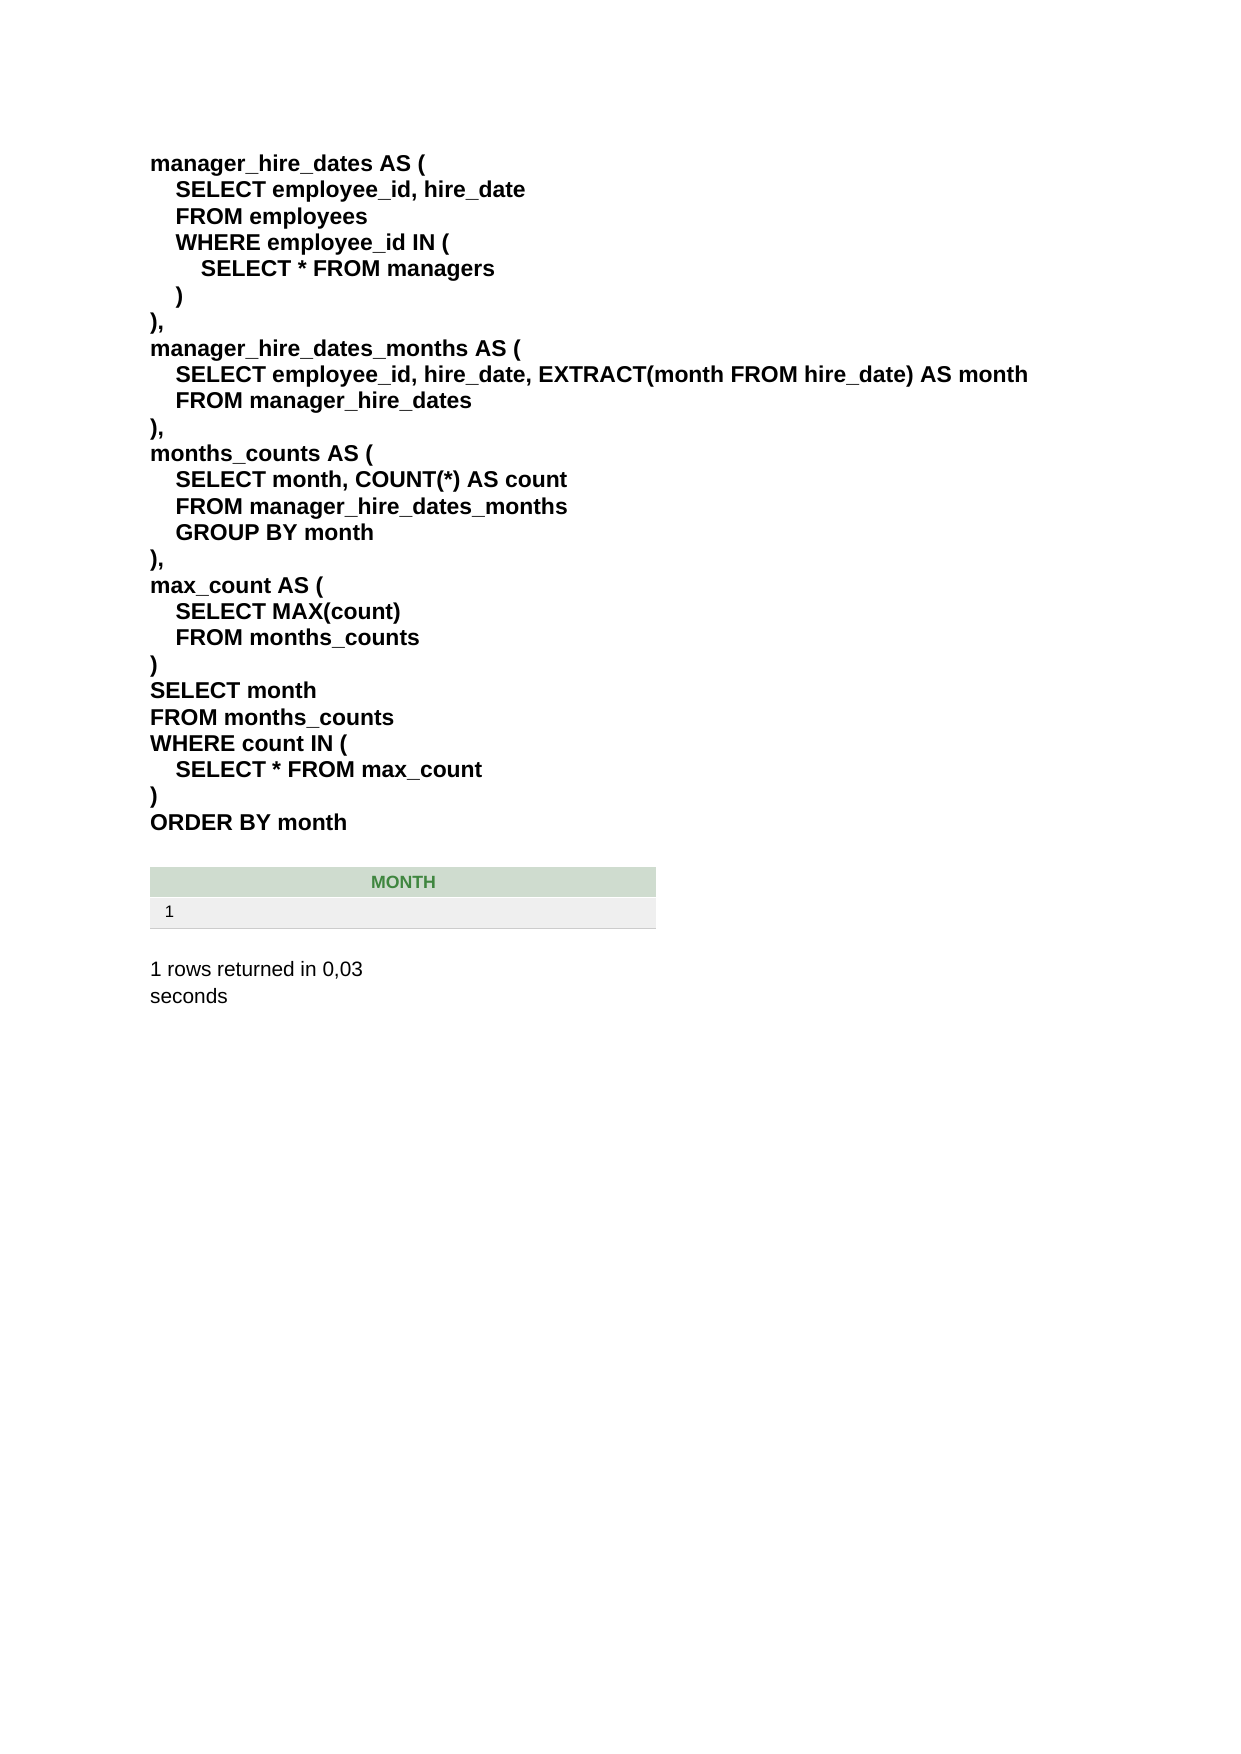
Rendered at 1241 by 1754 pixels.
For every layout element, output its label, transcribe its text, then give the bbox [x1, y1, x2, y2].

text FROM months_counts [150, 703, 1090, 730]
text SELECT month [150, 677, 1090, 703]
text ), [150, 413, 1090, 440]
text max_count AS ( [150, 572, 1090, 598]
table_cell 1 [150, 898, 656, 928]
text ) [150, 282, 1090, 308]
text ORDER BY month [150, 809, 1090, 835]
text ) [150, 782, 1090, 809]
text manager_hire_dates AS ( [150, 150, 1090, 176]
text ), [150, 545, 1090, 572]
text SELECT * FROM managers [150, 255, 1090, 282]
text GROUP BY month [150, 519, 1090, 545]
table_header [439, 957, 584, 1008]
table_header MONTH [150, 867, 656, 897]
text FROM manager_hire_dates_months [150, 493, 1090, 519]
text SELECT month, COUNT(*) AS count [150, 466, 1090, 493]
table_header 1 rows returned in 0,03 seconds [150, 957, 439, 1008]
text WHERE count IN ( [150, 730, 1090, 756]
text ) [150, 651, 1090, 677]
text WHERE employee_id IN ( [150, 229, 1090, 255]
text months_counts AS ( [150, 440, 1090, 466]
text SELECT employee_id, hire_date [150, 176, 1090, 203]
text FROM employees [150, 203, 1090, 229]
text manager_hire_dates_months AS ( [150, 334, 1090, 361]
text ), [150, 308, 1090, 334]
text SELECT * FROM max_count [150, 756, 1090, 782]
text FROM manager_hire_dates [150, 387, 1090, 413]
text SELECT employee_id, hire_date, EXTRACT(month FROM hire_date) AS month [150, 361, 1090, 387]
text SELECT MAX(count) [150, 598, 1090, 624]
text FROM months_counts [150, 624, 1090, 651]
